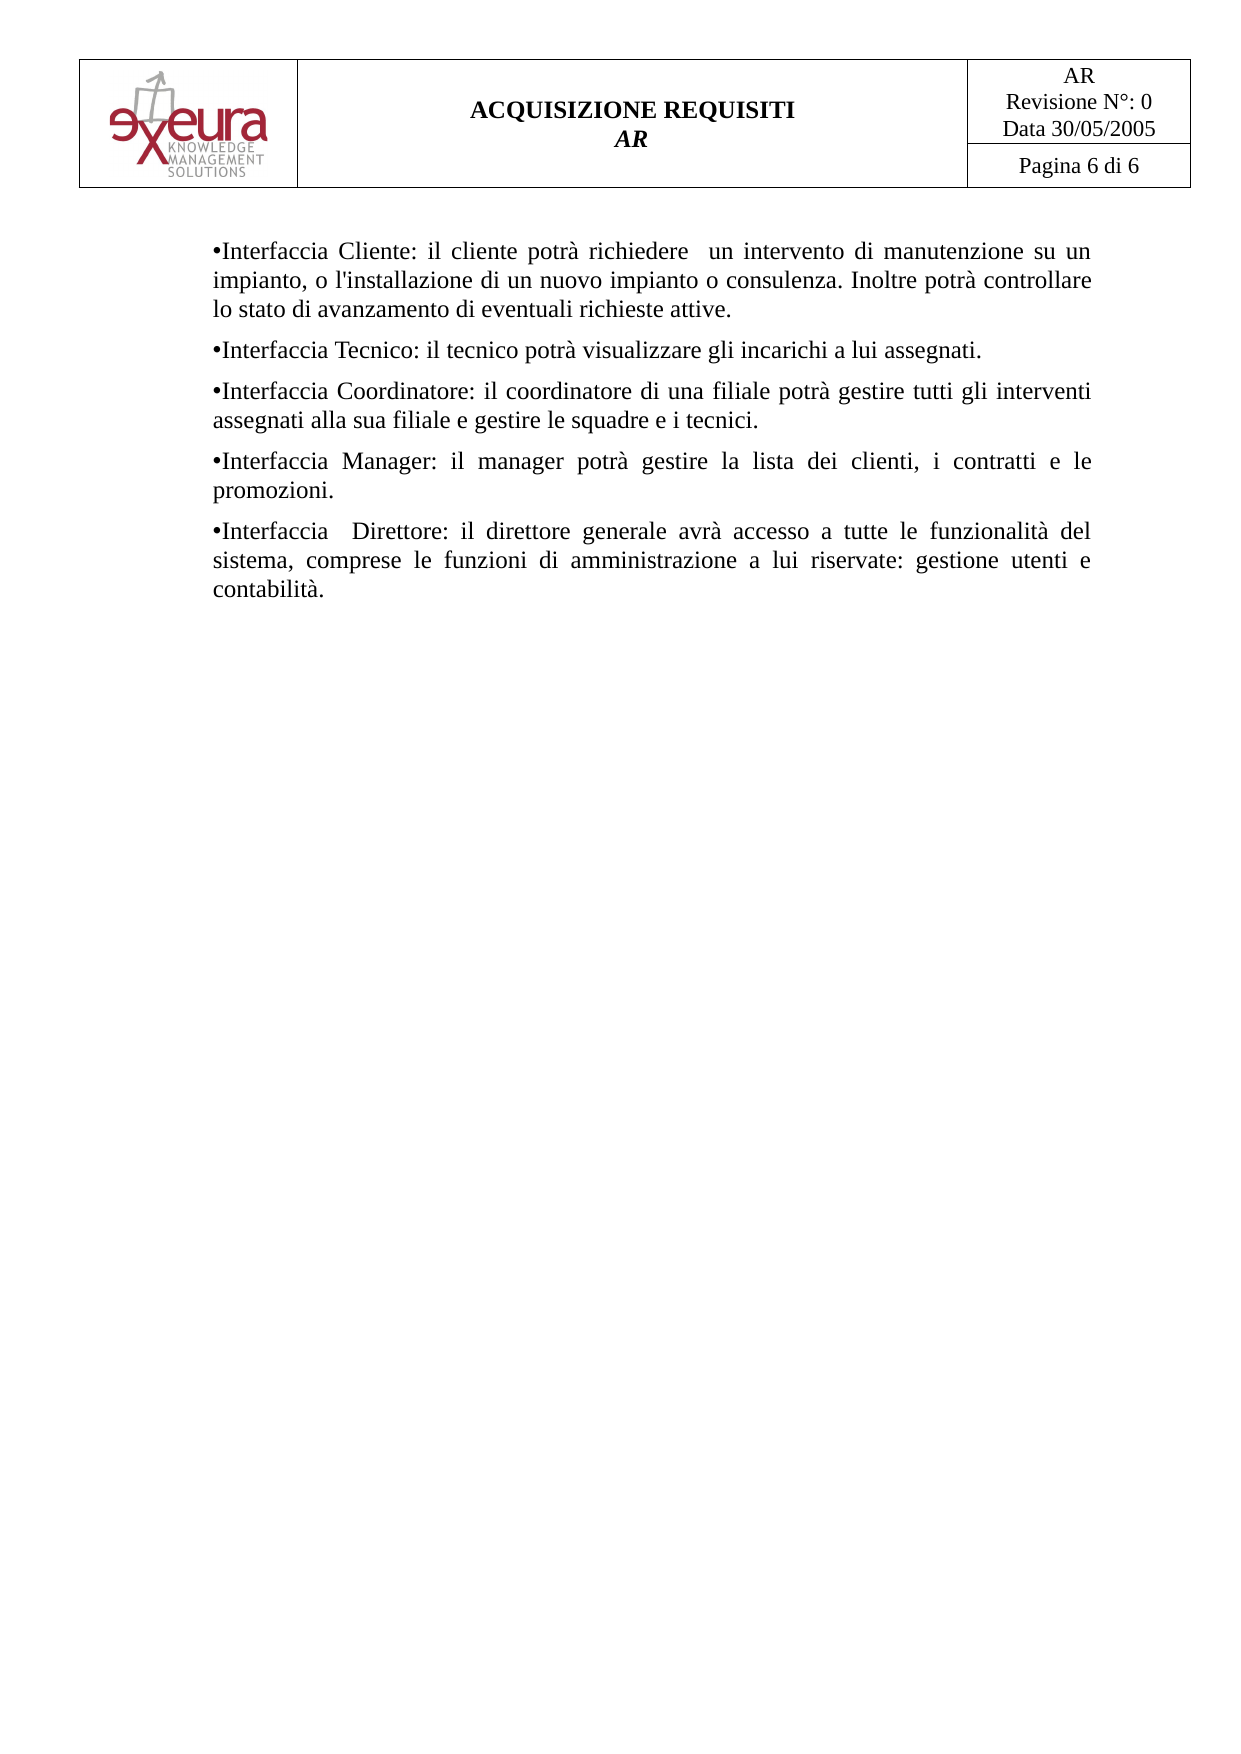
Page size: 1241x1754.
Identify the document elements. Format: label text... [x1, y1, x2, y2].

list Interfaccia Tecnico: il tecnico potrà visualizzare gli incarichi a lui assegnati. [213, 335, 1092, 364]
list Interfaccia Coordinatore: il coordinatore di una filiale potrà gestire tutti gli interventi assegnati alla sua filiale e gestire le squadre e i tecnici. [213, 376, 1092, 434]
list Interfaccia Manager: il manager potrà gestire la lista dei clienti, i contratti e le promozioni. [213, 446, 1092, 504]
list Interfaccia Direttore: il direttore generale avrà accesso a tutte le funzionalità del sistema, comprese le funzioni di amministrazione a lui riservate: gestione utenti e contabilità. [213, 516, 1092, 603]
picture [109, 70, 268, 177]
list Interfaccia Cliente: il cliente potrà richiedere un intervento di manutenzione su un impianto, o l'installazione di un nuovo impianto o consulenza. Inoltre potrà controllare lo stato di avanzamento di eventuali richieste attive. [213, 236, 1092, 323]
